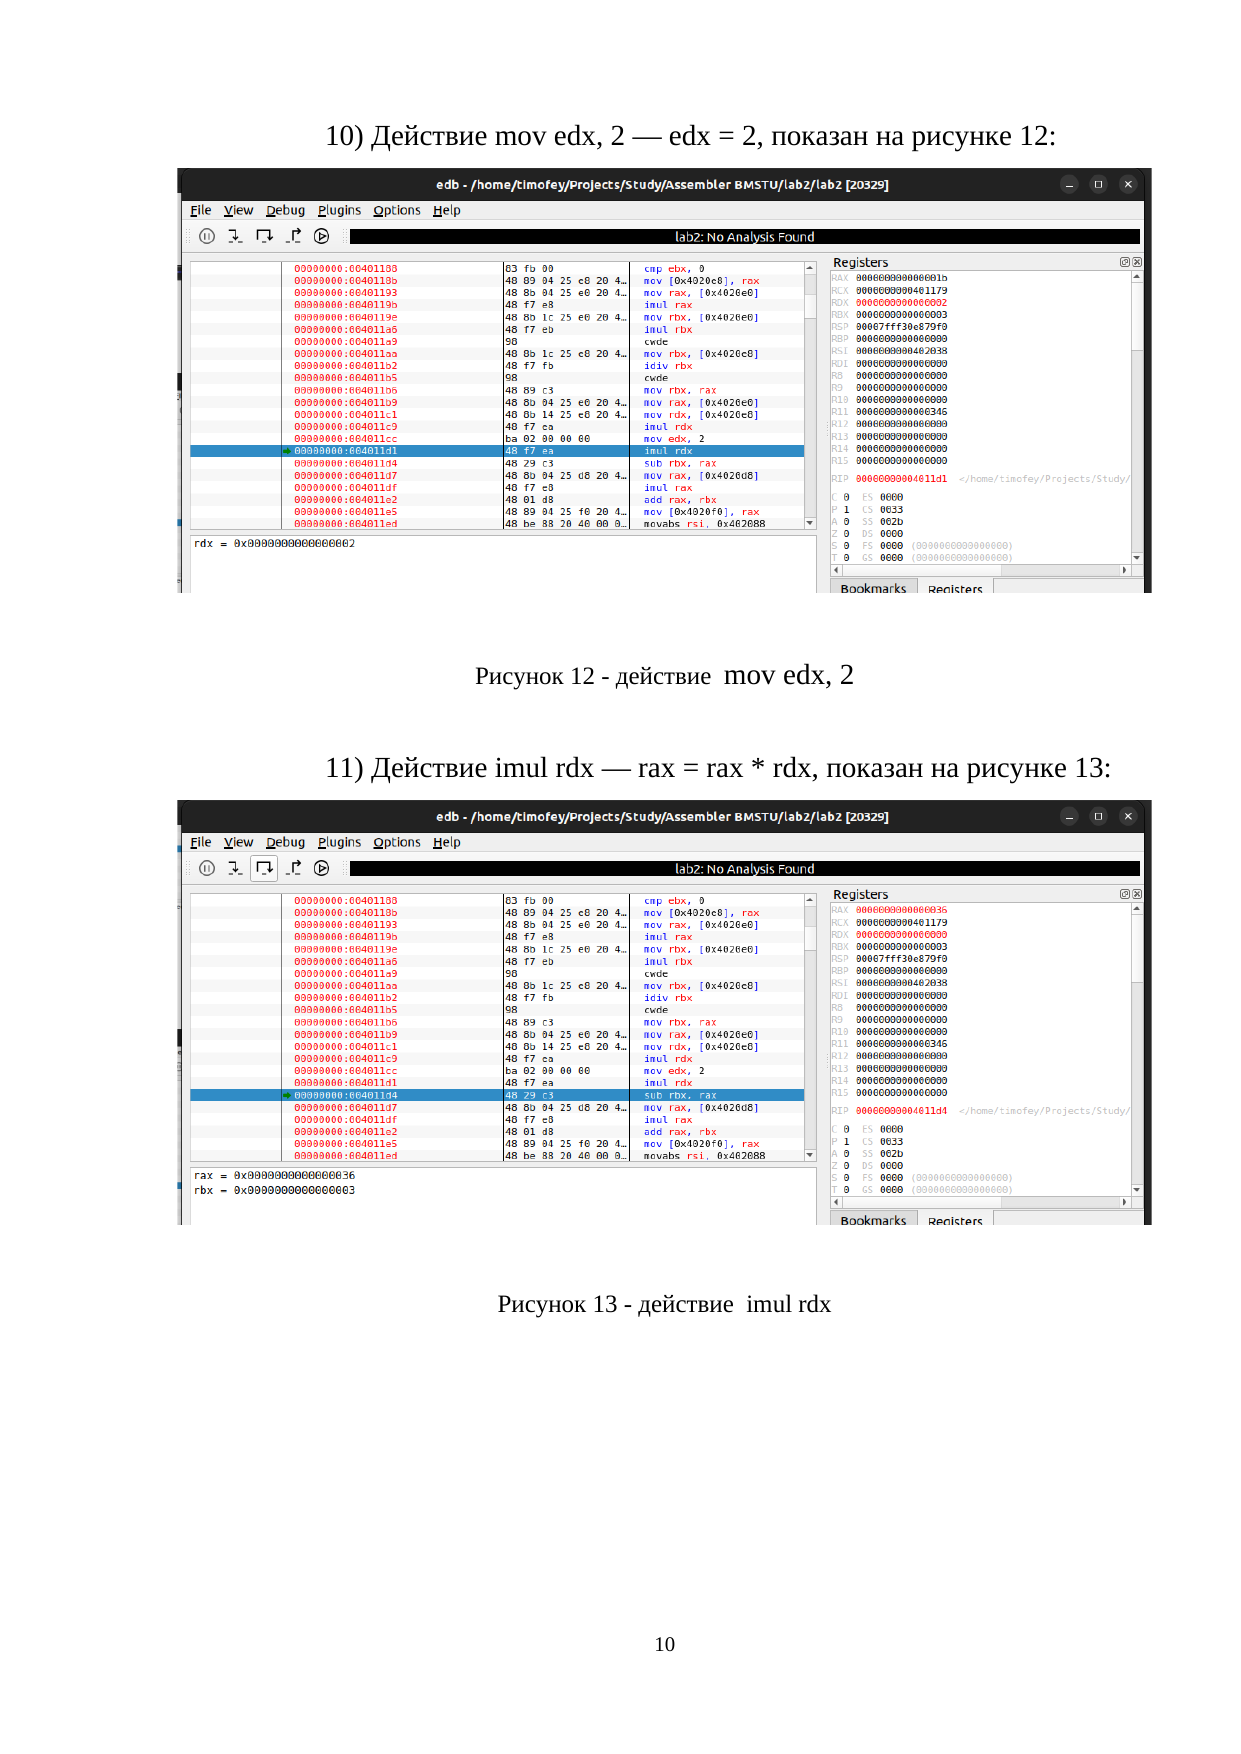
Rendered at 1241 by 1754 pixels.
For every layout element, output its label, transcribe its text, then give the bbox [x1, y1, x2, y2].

text 10) Действие mov edx, 2 — edx = 2, показан на рисунке 12: [251, 118, 1152, 152]
picture [177, 800, 1152, 1225]
text Рисунок 12 - действие mov edx, 2 [177, 657, 1152, 691]
text 11) Действие imul rdx — rax = rax * rdx, показан на рисунке 13: [251, 751, 1152, 784]
picture [177, 168, 1152, 593]
text Рисунок 13 - действие imul rdx [177, 1289, 1152, 1318]
